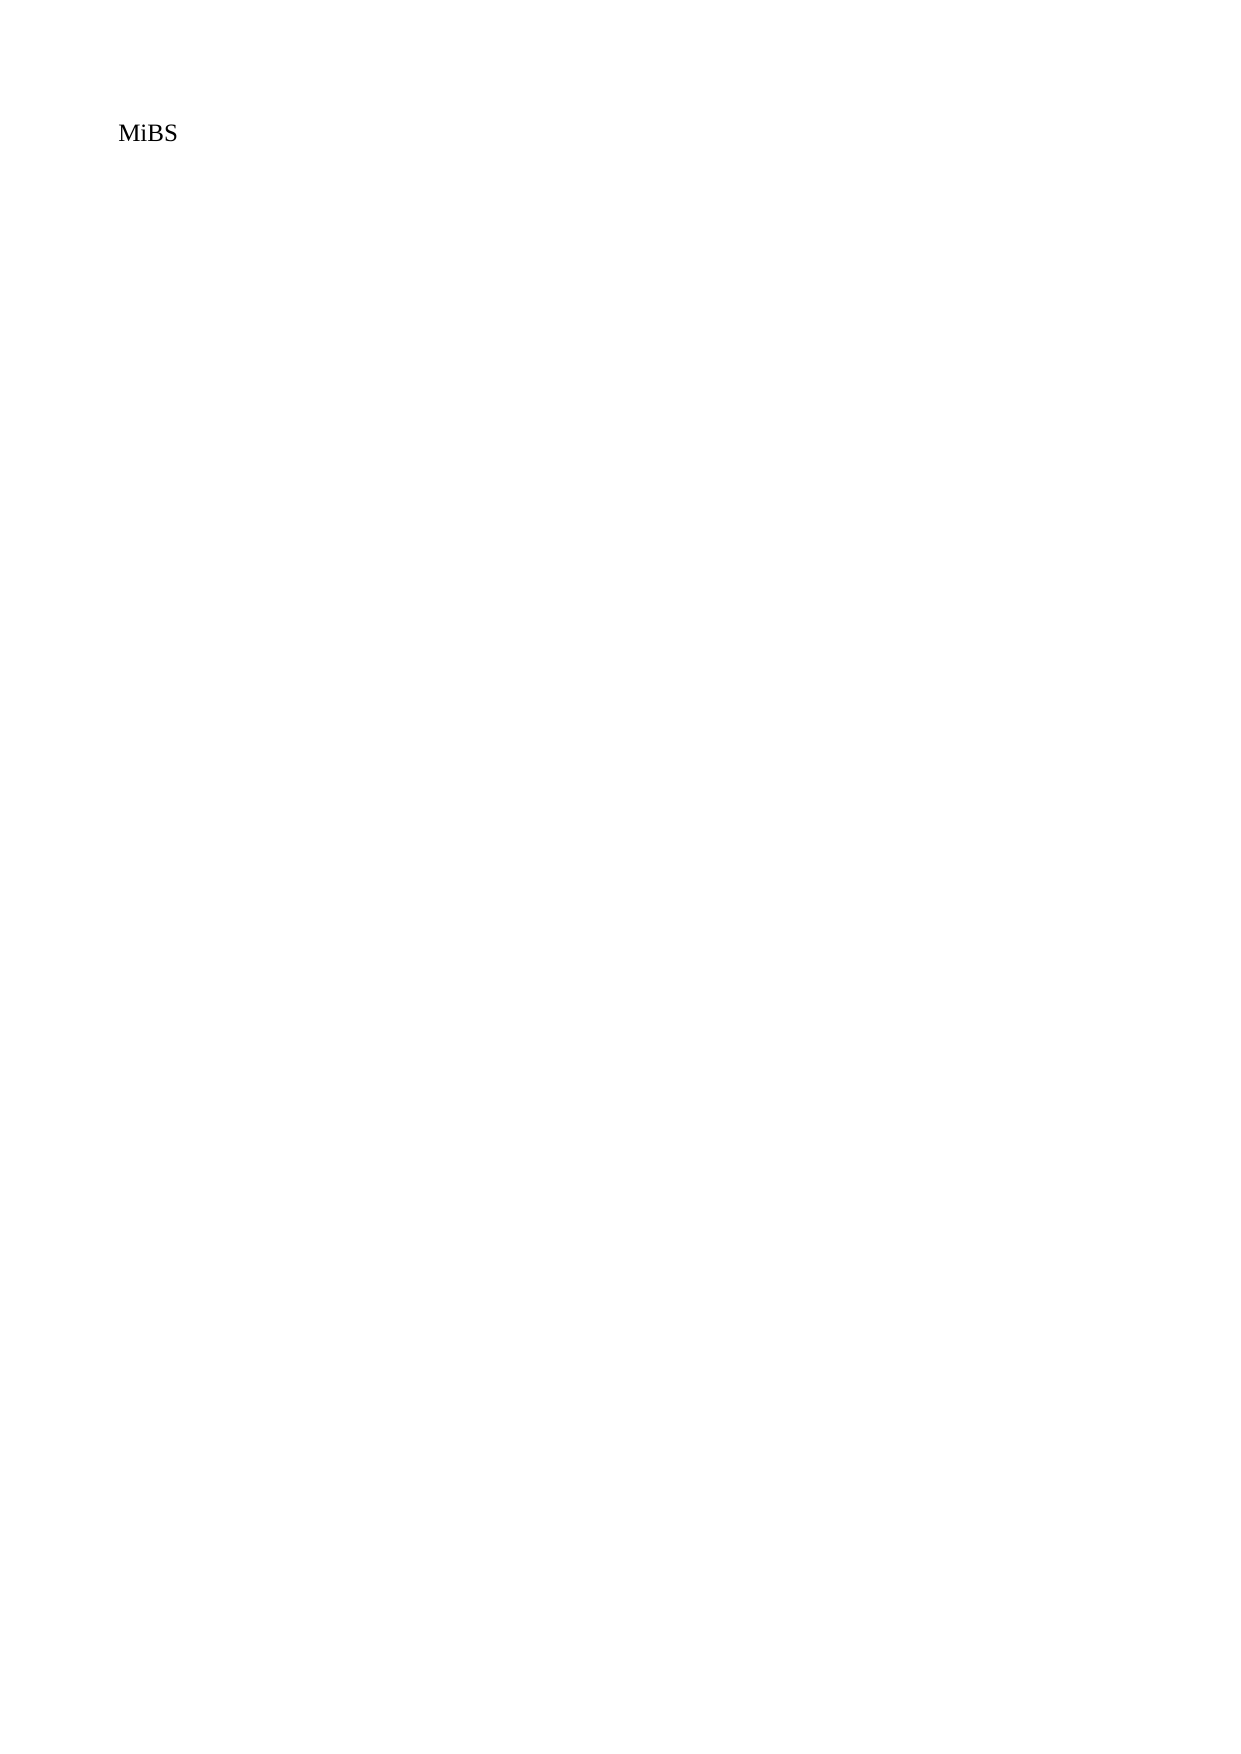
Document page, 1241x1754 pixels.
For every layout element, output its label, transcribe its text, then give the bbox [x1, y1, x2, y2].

text MiBS [118, 118, 1122, 147]
